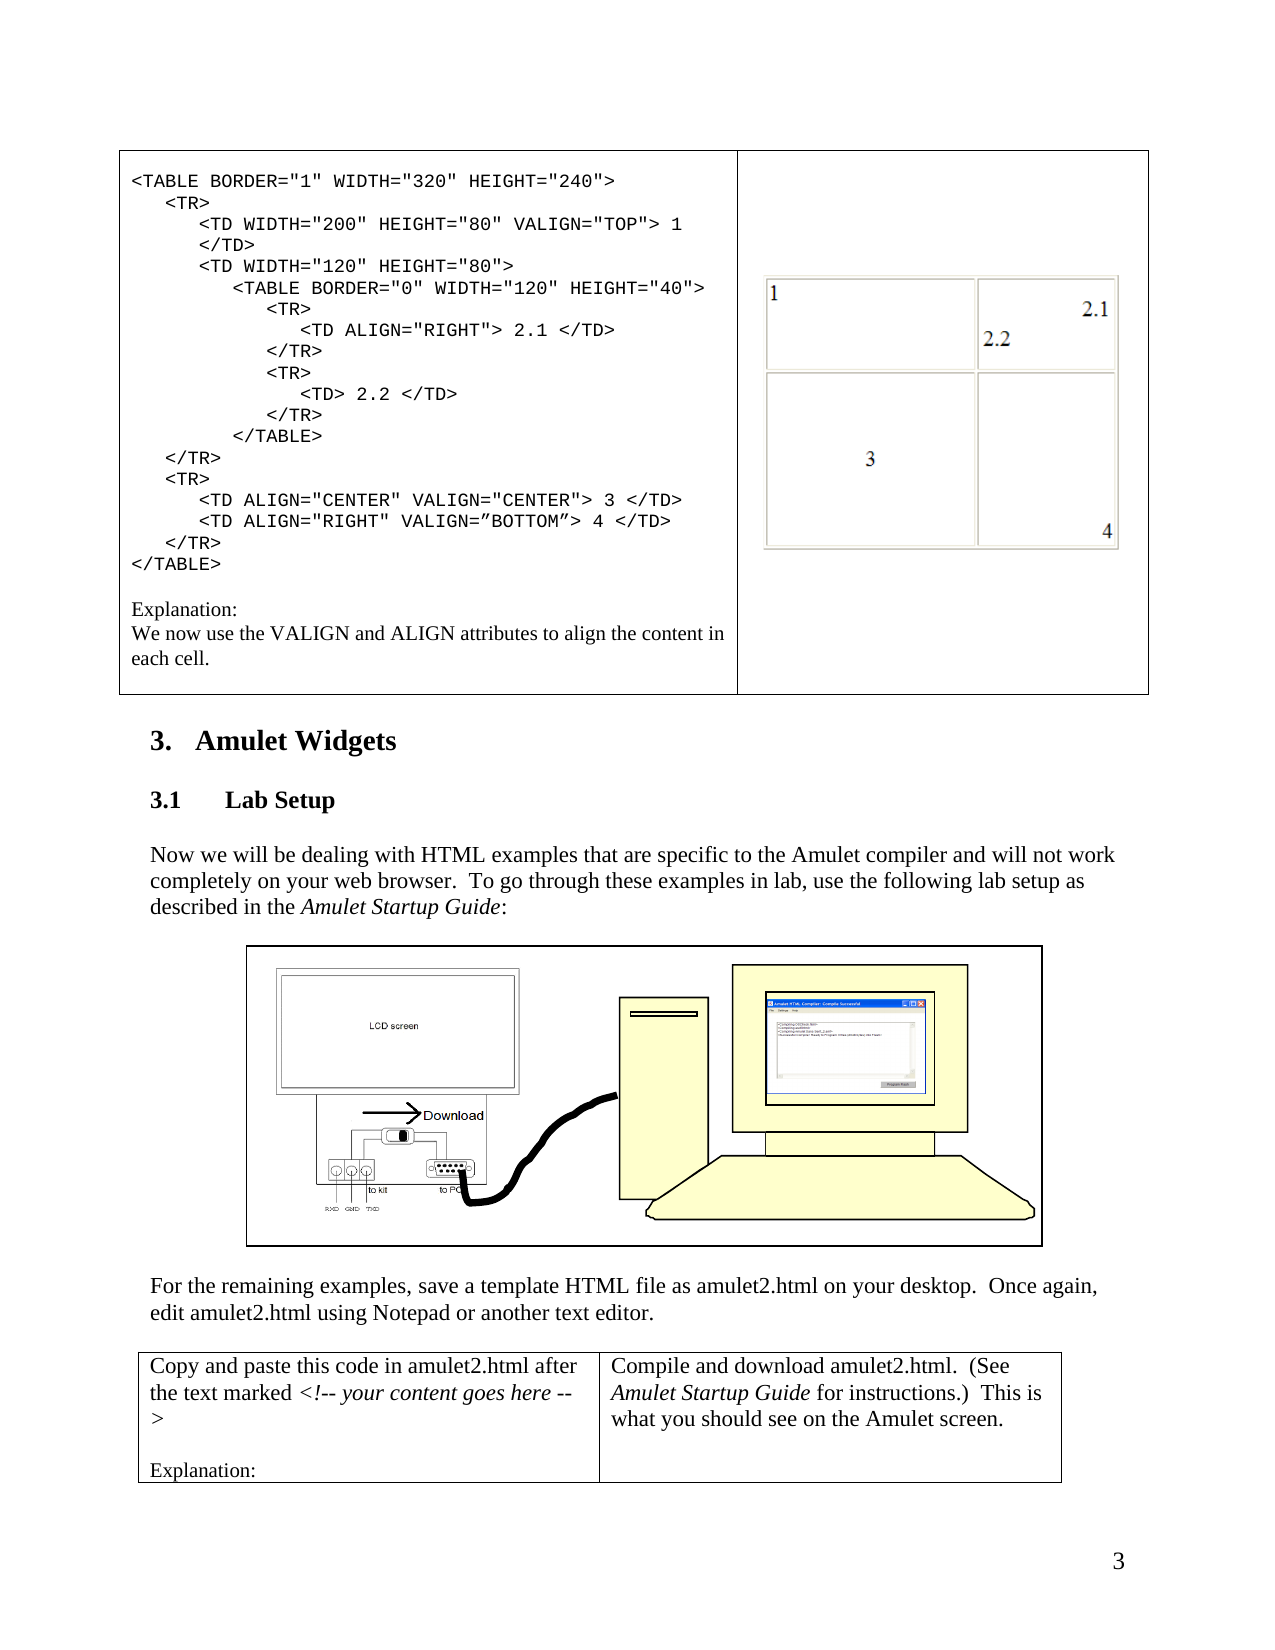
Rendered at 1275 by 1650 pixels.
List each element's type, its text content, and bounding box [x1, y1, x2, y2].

picture [264, 964, 533, 1228]
text 3.1 Lab Setup [150, 786, 1125, 814]
table_header Compile and download amulet2.html. (See Amulet Startup Guide for instructions.) This is what you should see on the Amulet screen. [600, 1353, 1061, 1482]
picture [767, 999, 926, 1094]
table_cell <TABLE BORDER="1" WIDTH="320" HEIGHT="240"> <TR> <TD WIDTH="200" HEIGHT="80" VALIGN="TOP"> 1 </TD> <TD WIDTH="120" HEIGHT="80"> <TABLE BORDER="0" WIDTH="120" HEIGHT="40"> <TR> <TD ALIGN="RIGHT"> 2.1 </TD> </TR> <TR> <TD> 2.2 </TD> </TR> </TABLE> </TR> <TR> <TD ALIGN="CENTER" VALIGN="CENTER"> 3 </TD> <TD ALIGN="RIGHT" VALIGN=”BOTTOM”> 4 </TD> </TR> </TABLE> Explanation: We now use the VALIGN and ALIGN attributes to align the content in each cell. [120, 151, 737, 693]
text Now we will be dealing with HTML examples that are specific to the Amulet compiler and will not work completely on your web browser. To go through these examples in lab, use the following lab setup as described in the Amulet Startup Guide: [150, 841, 1125, 920]
subtitle 3. Amulet Widgets [150, 723, 1125, 757]
text For the remaining examples, save a template HTML file as amulet2.html on your desktop. Once again, edit amulet2.html using Notepad or another text editor. [150, 1272, 1125, 1325]
table_cell [738, 151, 1148, 693]
table_header Copy and paste this code in amulet2.html after the text marked <!-- your content goes here --> Explanation: [139, 1353, 599, 1482]
